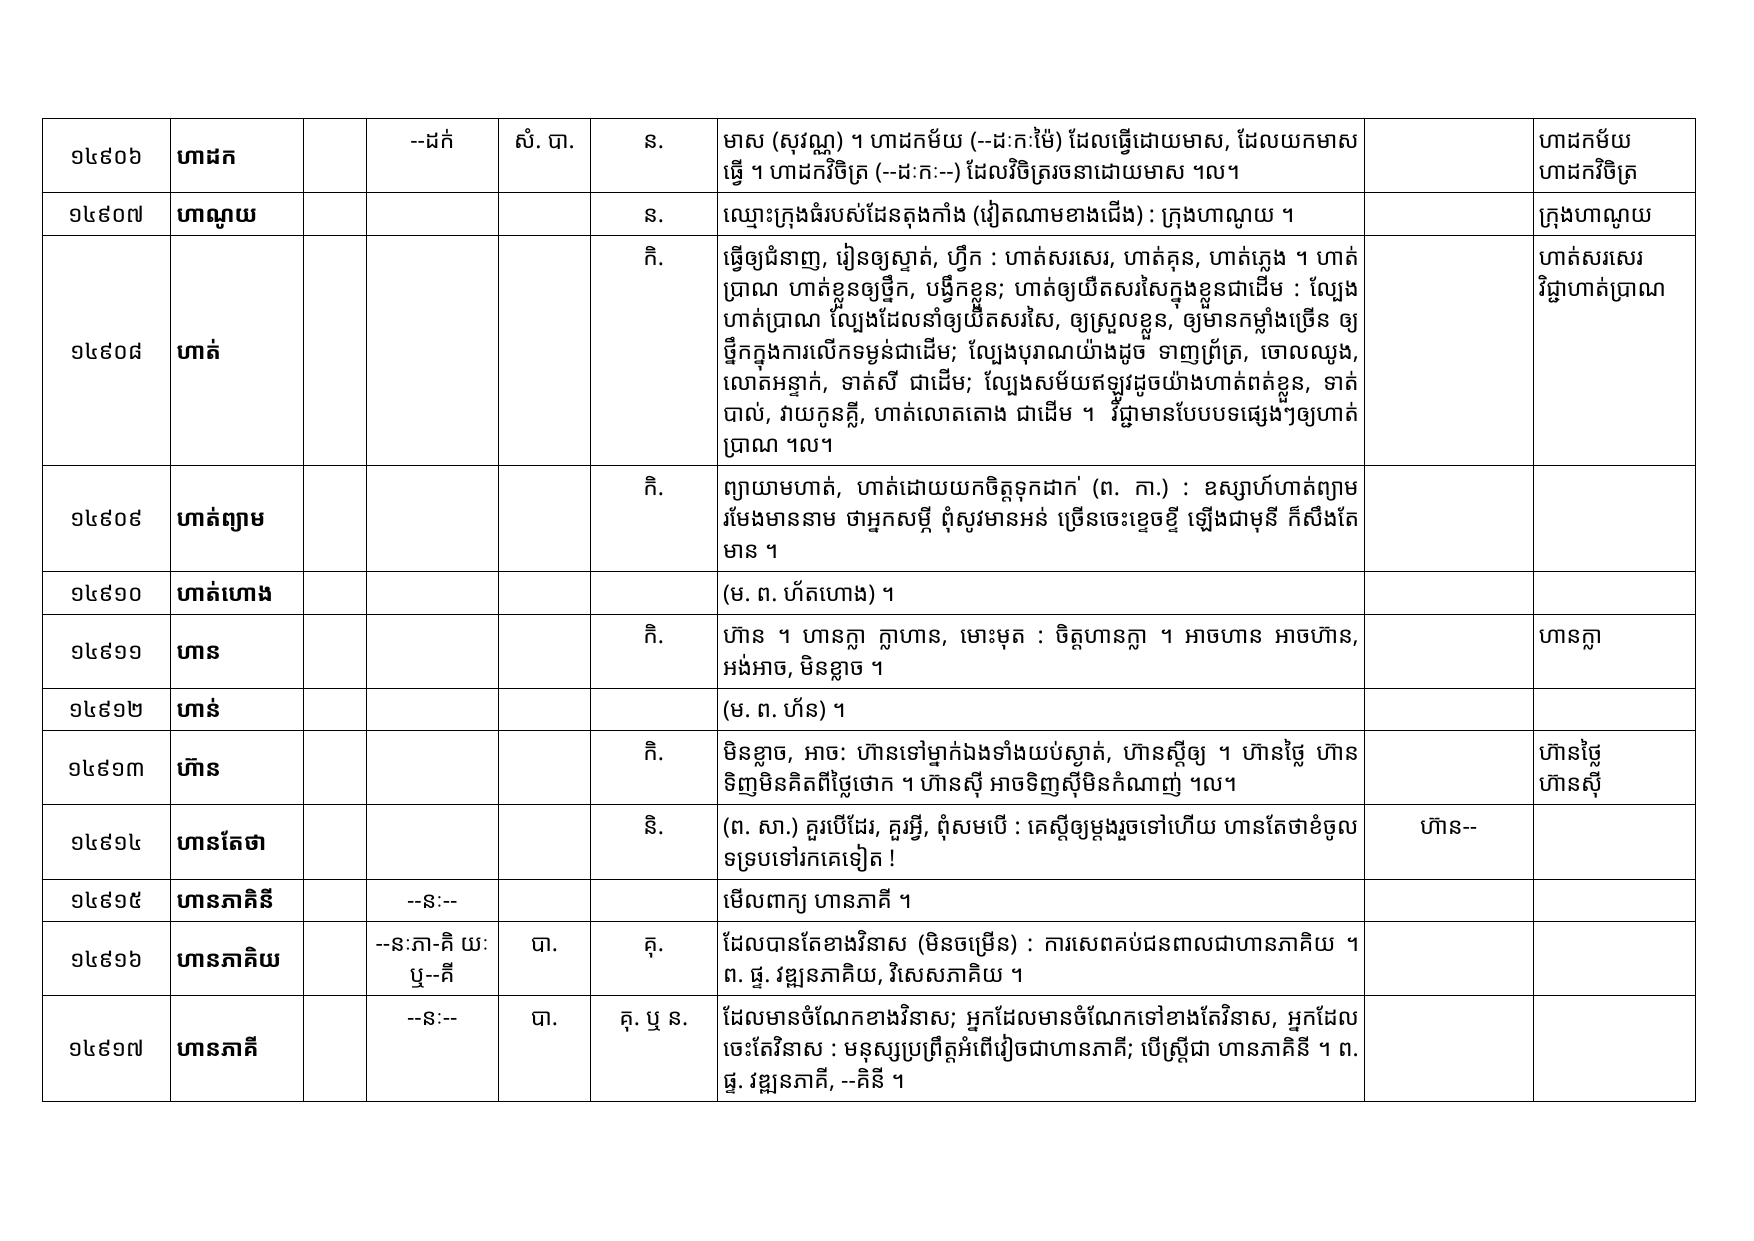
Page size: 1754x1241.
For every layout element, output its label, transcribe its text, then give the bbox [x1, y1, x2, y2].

table_cell [1534, 805, 1695, 878]
table_cell កិ. [591, 466, 717, 571]
table_cell ព្យាយាម​ហាត់, ហាត់​ដោយ​យក​ចិត្ត​ទុក​ដាក់ (ព. កា.) : ឧស្សាហ៍​ហាត់​ព្យាម រមែង​មាន​នាម ថា​អ្នក​សម្ភី ពុំ​សូវ​មាន​អន់ ច្រើន​ចេះ​ខ្ទេចខ្ទី ឡើង​ជា​មុនី ក៏​សឹង​តែ​មាន ។ [718, 466, 1364, 571]
table_cell --នៈ-- [367, 996, 498, 1101]
table_cell ន. [591, 193, 717, 235]
table_cell [367, 572, 498, 613]
table_cell [499, 193, 590, 235]
table_cell មិន​ខ្លាច, អាច: ហ៊ាន​ទៅ​ម្នាក់​ឯង​ទាំង​យប់​ស្ងាត់, ហ៊ាន​ស្តី​ឲ្យ ។ ហ៊ាន​ថ្លៃ ហ៊ាន​ទិញ​មិន​គិត​ពី​ថ្លៃ​ថោក ។ ហ៊ាន​ស៊ី អាច​ទិញ​ស៊ី​មិន​កំណាញ់ ។ល។ [718, 731, 1364, 804]
table_cell ឈ្មោះ​ក្រុង​ធំ​របស់​ដែន​តុងកាំង (វៀតណាម​ខាង​ជើង) : ក្រុង​ហាណូយ ។ [718, 193, 1364, 235]
table_cell [1365, 119, 1533, 192]
table_cell ១៤៩១៧ [43, 996, 170, 1101]
table_cell [1365, 572, 1533, 613]
table_cell ១៤៩១១ [43, 615, 170, 687]
table_cell [1534, 689, 1695, 730]
table_cell ហានក្លា [1534, 615, 1695, 687]
table_cell ហាត់​ព្យាម [171, 466, 303, 571]
table_cell [499, 880, 590, 921]
table_cell [304, 236, 366, 465]
table_cell [1534, 922, 1695, 995]
table_cell បា. [499, 996, 590, 1101]
table_cell [499, 731, 590, 804]
table_cell ហ៊ាន​ថ្លៃ ហ៊ាន​ស៊ី [1534, 731, 1695, 804]
table_cell ហាត់ហោង [171, 572, 303, 613]
table_cell ១៤៩១០ [43, 572, 170, 613]
table_cell ហាណូយ [171, 193, 303, 235]
table_cell [499, 236, 590, 465]
table_cell ១៤៩១២ [43, 689, 170, 730]
table_cell ដែល​បាន​តែ​ខាង​វិនាស (មិន​ចម្រើន) : ការ​សេព​គប់​ជន​ពាល​ជា​ហាន​ភាគិយ ។ ព. ផ្ទ. វឌ្ឍន​ភាគិយ, វិសេស​ភាគិយ ។ [718, 922, 1364, 995]
table_cell (ព. សា.) គួរ​បើ​ដែរ, គួរ​អ្វី, ពុំ​សម​បើ : គេ​ស្តី​ឲ្យ​ម្តង​រួច​ទៅ​ហើយ ហាន​តែ​ថា​ខំ​ចូល​ទទ្រប​ទៅ​រក​គេ​ទៀត ! [718, 805, 1364, 878]
table_cell [304, 922, 366, 995]
table_cell ហាន​ភាគី [171, 996, 303, 1101]
table_cell ១៤៩១៣ [43, 731, 170, 804]
table_cell ១៤៩០៩ [43, 466, 170, 571]
table_cell [1365, 996, 1533, 1101]
table_cell [1534, 572, 1695, 613]
table_cell [367, 689, 498, 730]
table_cell [304, 805, 366, 878]
table_cell --នៈ-- [367, 880, 498, 921]
table_cell [1365, 731, 1533, 804]
table_cell [367, 466, 498, 571]
table_cell ហាដក​ម័យ ហាដក​វិចិត្រ [1534, 119, 1695, 192]
table_cell សំ. បា. [499, 119, 590, 192]
table_cell [304, 996, 366, 1101]
table_cell [499, 805, 590, 878]
table_cell [304, 615, 366, 687]
table_cell ហ៊ាន ។ ហានក្លា ក្លាហាន, មោះមុត : ចិត្ត​ហានក្លា ។ អាច​ហាន អាច​ហ៊ាន, អង់អាច, មិន​ខ្លាច ។ [718, 615, 1364, 687]
table_cell ១៤៩០៨ [43, 236, 170, 465]
table_cell ហាន​ភាគិយ [171, 922, 303, 995]
table_cell ហ៊ាន-- [1365, 805, 1533, 878]
table_cell មើល​ពាក្យ ហាន​ភាគី ។ [718, 880, 1364, 921]
table_cell (ម. ព. ហ័ន) ។ [718, 689, 1364, 730]
table_cell [1365, 689, 1533, 730]
table_cell ហាន​តែ​ថា [171, 805, 303, 878]
table_cell គុ. ឬ ន. [591, 996, 717, 1101]
table_cell ហាត់ [171, 236, 303, 465]
table_cell [591, 689, 717, 730]
table_cell ហាន​ភាគិនី [171, 880, 303, 921]
table_cell [1365, 236, 1533, 465]
table_cell ហាដក [171, 119, 303, 192]
table_cell [1534, 880, 1695, 921]
table_cell [304, 689, 366, 730]
table_cell ១៤៩១៦ [43, 922, 170, 995]
table_cell (ម. ព. ហ័ត​ហោង) ។ [718, 572, 1364, 613]
table_cell [367, 193, 498, 235]
table_cell --ដក់ [367, 119, 498, 192]
table_cell [367, 615, 498, 687]
table_cell មាស (សុវណ្ណ) ។ ហាដក​ម័យ (--ដៈកៈម៉ៃ) ដែល​ធ្វើ​ដោយ​មាស, ដែល​យក​មាស​ធ្វើ ។ ហាដក​វិចិត្រ (--ដៈកៈ--) ដែល​វិចិត្រ​រចនា​ដោយ​មាស ។ល។ [718, 119, 1364, 192]
table_cell ១៤៩០៦ [43, 119, 170, 192]
table_cell កិ. [591, 615, 717, 687]
table_cell ហាត់​សរសេរ វិជ្ជា​ហាត់​ប្រាណ [1534, 236, 1695, 465]
table_cell [1365, 922, 1533, 995]
table_cell [1365, 615, 1533, 687]
table_cell គុ. [591, 922, 717, 995]
table_cell [499, 689, 590, 730]
table_cell [304, 193, 366, 235]
table_cell [499, 466, 590, 571]
table_cell [591, 572, 717, 613]
table_cell [499, 572, 590, 613]
table_cell ១៤៩១៤ [43, 805, 170, 878]
table_cell ហាន់ [171, 689, 303, 730]
table_cell [304, 731, 366, 804]
table_cell [367, 805, 498, 878]
table_cell ១៤៩០៧ [43, 193, 170, 235]
table_cell [1534, 466, 1695, 571]
table_cell [367, 236, 498, 465]
table_cell ធ្វើ​ឲ្យ​ជំនាញ, រៀន​ឲ្យ​ស្ទាត់, ហ្វឹក : ហាត់​សរសេរ, ហាត់​គុន, ហាត់​ភ្លេង ។ ហាត់​ប្រាណ ហាត់​ខ្លួន​ឲ្យ​ថ្នឹក, បង្វឹក​ខ្លួន; ហាត់​ឲ្យ​យឺត​សរសៃ​ក្នុង​ខ្លួន​ជាដើម : ល្បែង​ហាត់​ប្រាណ ល្បែង​ដែល​នាំ​ឲ្យ​យឺត​សរសៃ, ឲ្យ​ស្រួល​ខ្លួន, ឲ្យ​មាន​កម្លាំង​ច្រើន ឲ្យ​ថ្នឹក​ក្នុង​ការ​លើក​ទម្ងន់​ជាដើម; ល្បែង​បុរាណ​យ៉ាង​ដូច ទាញ​ព្រ័ត្រ, ចោល​ឈូង, លោត​អន្ទាក់, ទាត់​សី ជាដើម; ល្បែង​សម័យ​ឥឡូវ​ដូច​យ៉ាង​ហាត់​ពត់​ខ្លួន, ទាត់​បាល់, វាយ​កូន​គ្លី, ហាត់​លោត​តោង ជាដើម ។ វិជ្ជា​មាន​បែប​បទ​ផ្សេង​ៗ​ឲ្យ​ហាត់​ប្រាណ ។ល។ [718, 236, 1364, 465]
table_cell ក្រុង​ហាណូយ [1534, 193, 1695, 235]
table_cell ១៤៩១៥ [43, 880, 170, 921]
table_cell [1534, 996, 1695, 1101]
table_cell កិ. [591, 236, 717, 465]
table_cell [304, 119, 366, 192]
table_cell [499, 615, 590, 687]
table_cell [304, 466, 366, 571]
table_cell ដែល​មាន​ចំណែក​ខាង​វិនាស; អ្នក​ដែល​មាន​ចំណែក​ទៅ​ខាង​តែ​វិនាស, អ្នក​ដែល​ចេះ​តែ​វិនាស : មនុស្ស​ប្រព្រឹត្ត​អំពើ​វៀច​ជា​ហាន​ភាគី; បើ​ស្រ្តី​ជា ហាន​ភាគិនី ។ ព. ផ្ទ. វឌ្ឍន​ភាគី, --គិនី ។ [718, 996, 1364, 1101]
table_cell --នៈភា-គិ យៈ ឬ--គី [367, 922, 498, 995]
table_cell [304, 880, 366, 921]
table_cell [304, 572, 366, 613]
table_cell [1365, 193, 1533, 235]
table_cell [591, 880, 717, 921]
table_cell ន. [591, 119, 717, 192]
table_cell បា. [499, 922, 590, 995]
table_cell [1365, 466, 1533, 571]
table_cell ហ៊ាន [171, 731, 303, 804]
table_cell និ. [591, 805, 717, 878]
table_cell កិ. [591, 731, 717, 804]
table_cell [1365, 880, 1533, 921]
table_cell ហាន [171, 615, 303, 687]
table_cell [367, 731, 498, 804]
